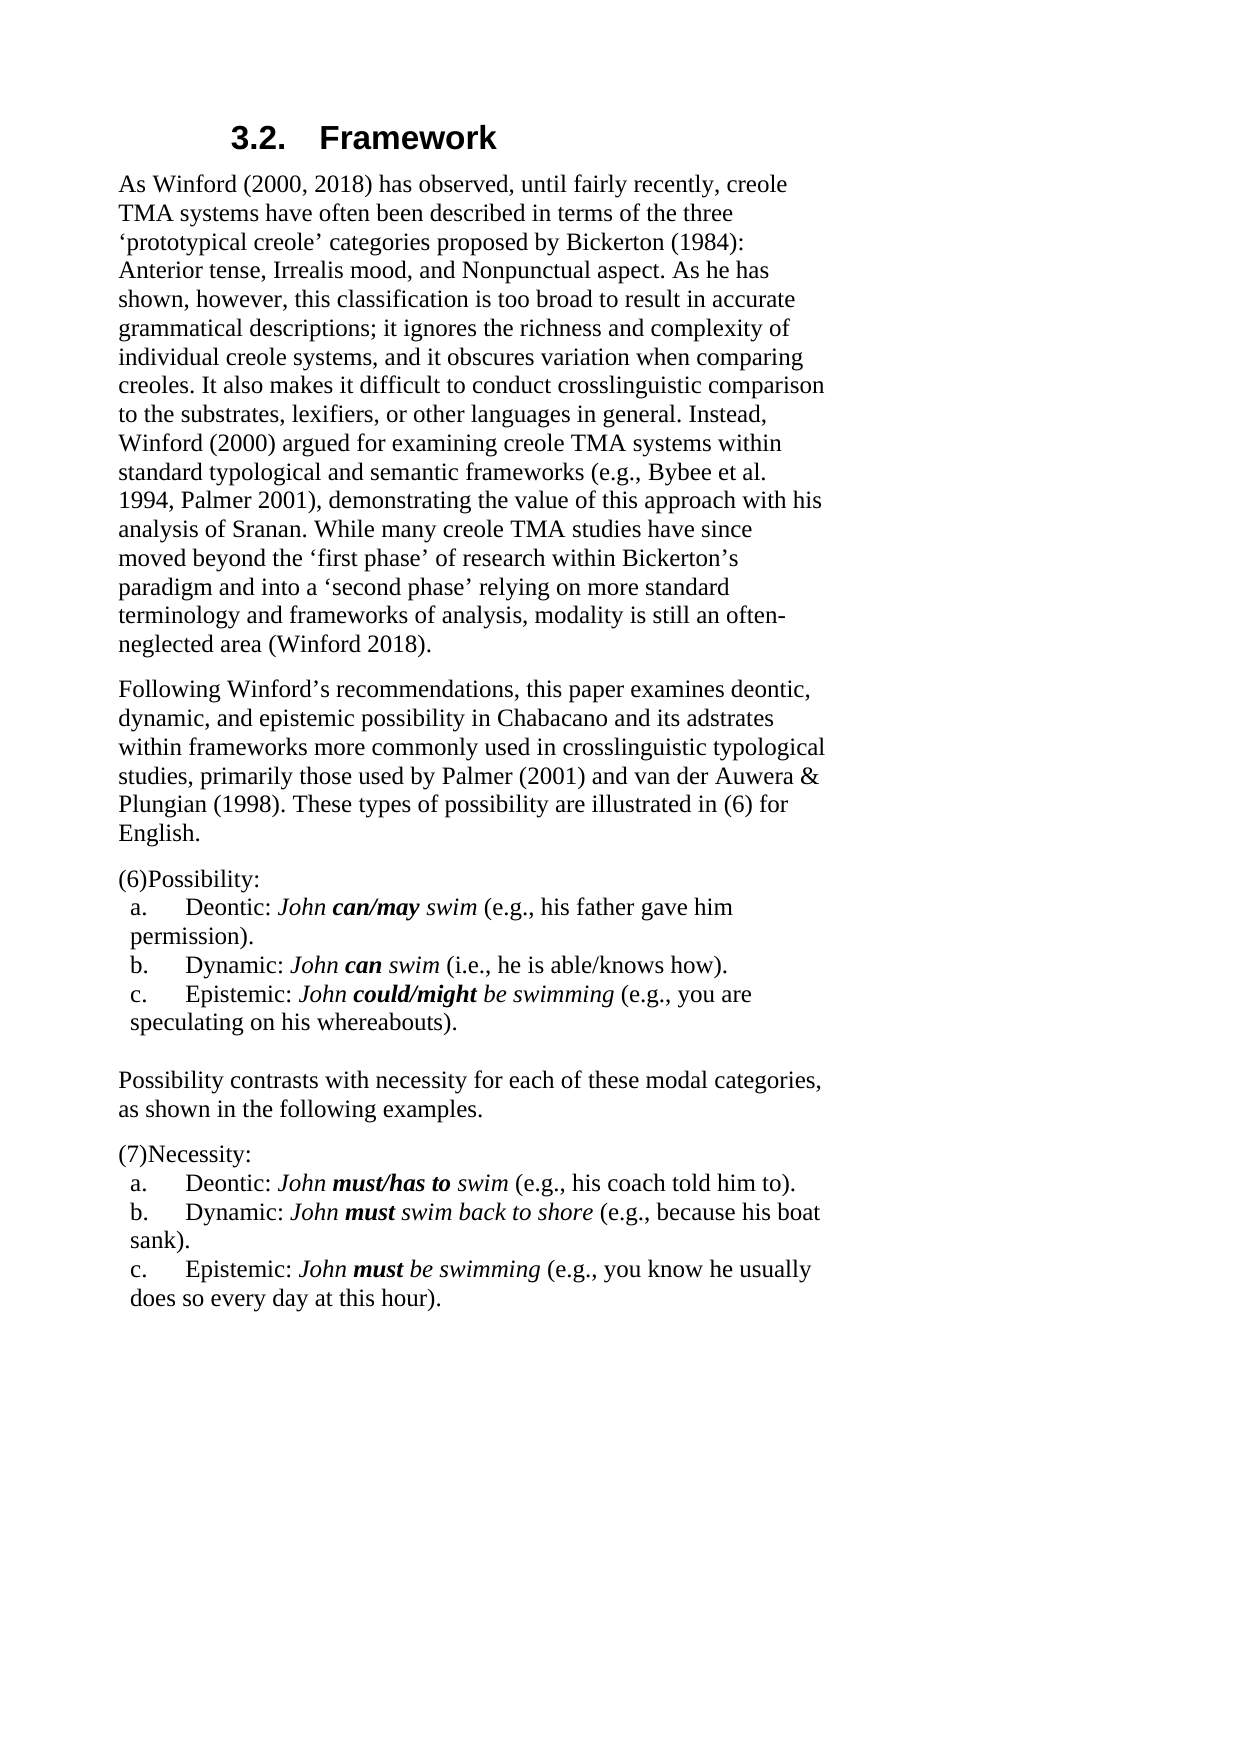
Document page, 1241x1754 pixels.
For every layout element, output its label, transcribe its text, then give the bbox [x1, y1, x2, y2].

list Deontic: John must/has to swim (e.g., his coach told him to). [130, 1168, 827, 1197]
list Necessity: [118, 1139, 827, 1168]
text Possibility contrasts with necessity for each of these modal categories, as shown in the following examples. [118, 1065, 827, 1122]
list Epistemic: John could/might be swimming (e.g., you are speculating on his whereabouts). [130, 979, 827, 1036]
text Following Winford’s recommendations, this paper examines deontic, dynamic, and epistemic possibility in Chabacano and its adstrates within frameworks more commonly used in crosslinguistic typological studies, primarily those used by Palmer (2001) and van der Auwera & Plungian (1998). These types of possibility are illustrated in (6) for English. [118, 674, 827, 847]
list Deontic: John can/may swim (e.g., his father gave him permission). [130, 892, 827, 950]
text As Winford (2000, 2018) has observed, until fairly recently, creole TMA systems have often been described in terms of the three ‘prototypical creole’ categories proposed by Bickerton (1984): Anterior tense, Irrealis mood, and Nonpunctual aspect. As he has shown, however, this classification is too broad to result in accurate grammatical descriptions; it ignores the richness and complexity of individual creole systems, and it obscures variation when comparing creoles. It also makes it difficult to conduct crosslinguistic comparison to the substrates, lexifiers, or other languages in general. Instead, Winford (2000) argued for examining creole TMA systems within standard typological and semantic frameworks (e.g., Bybee et al. 1994, Palmer 2001), demonstrating the value of this approach with his analysis of Sranan. While many creole TMA studies have since moved beyond the ‘first phase’ of research within Bickerton’s paradigm and into a ‘second phase’ relying on more standard terminology and frameworks of analysis, modality is still an often-neglected area (Winford 2018). [118, 169, 827, 658]
list Dynamic: John must swim back to shore (e.g., because his boat sank). [130, 1197, 827, 1254]
list Framework [231, 118, 827, 157]
list Dynamic: John can swim (i.e., he is able/knows how). [130, 950, 827, 979]
list Epistemic: John must be swimming (e.g., you know he usually does so every day at this hour). [130, 1254, 827, 1312]
list Possibility: [118, 864, 827, 892]
